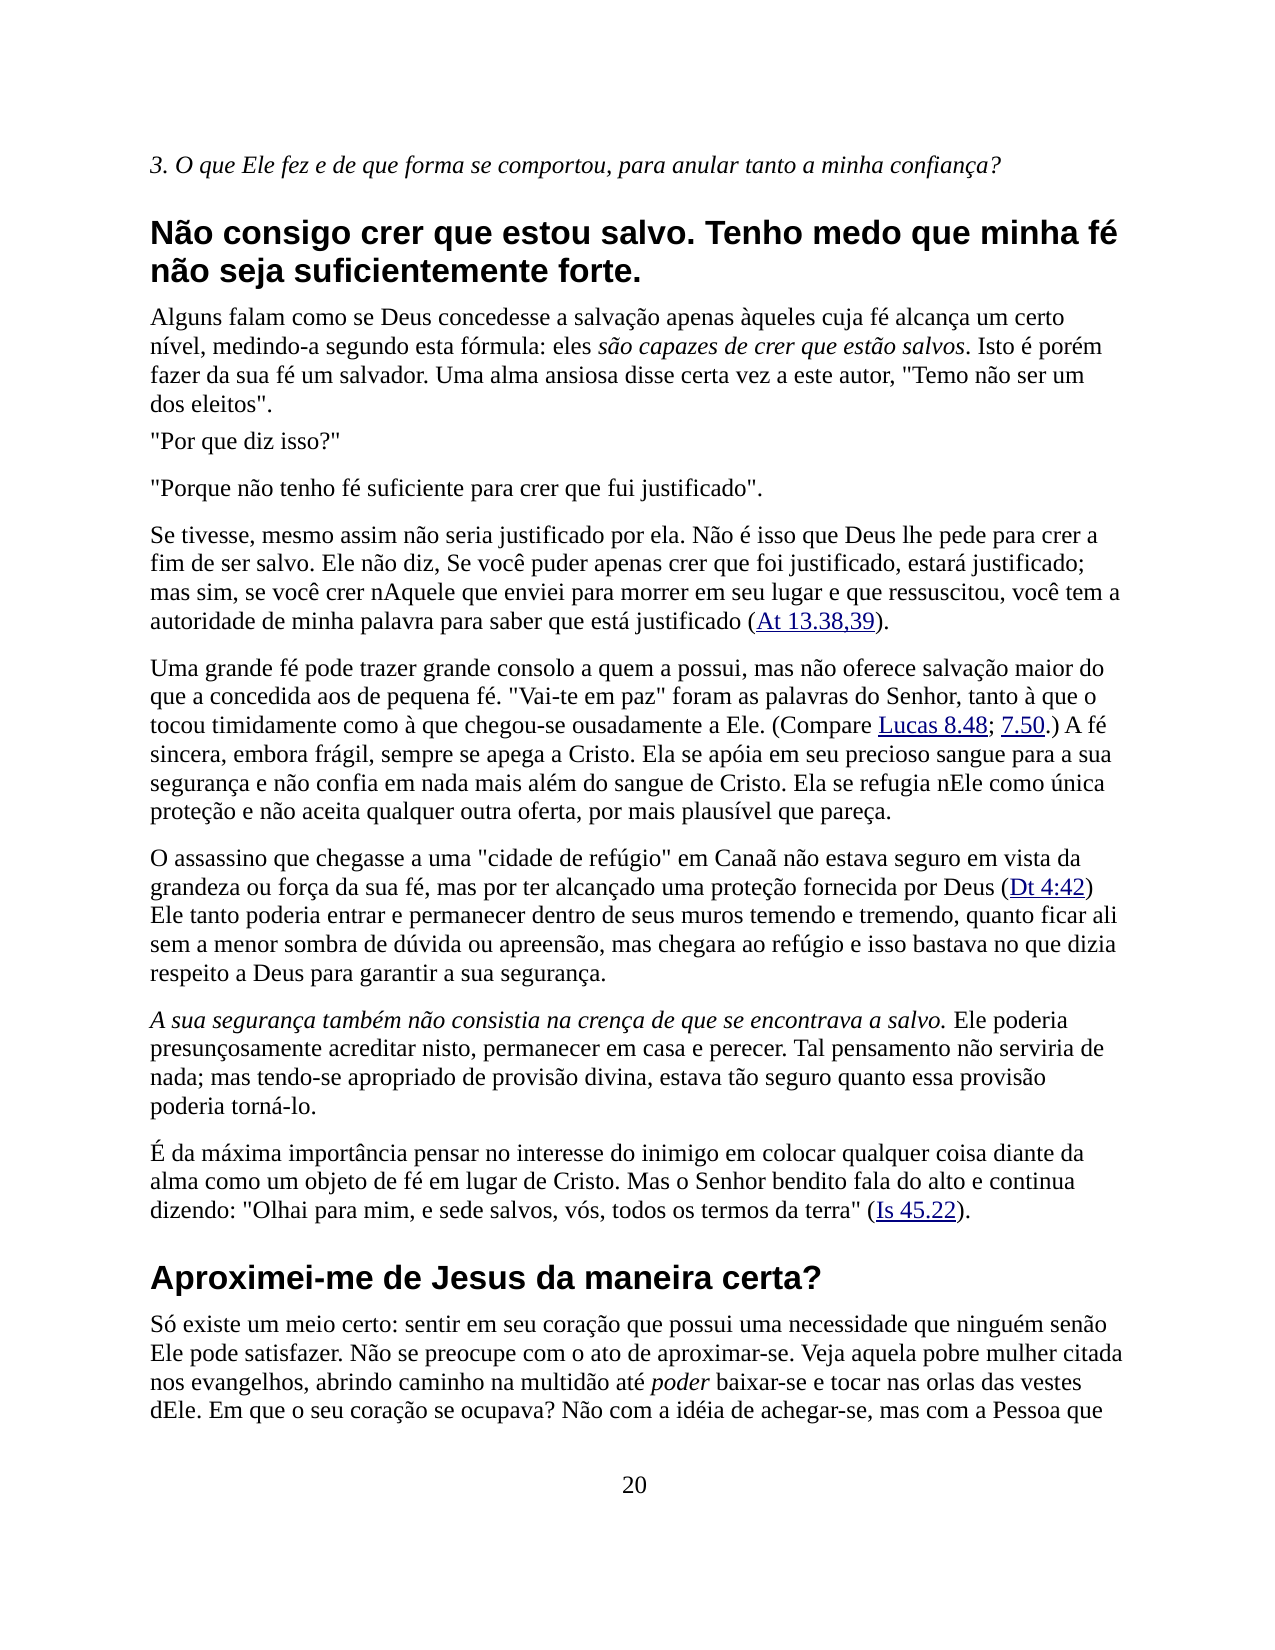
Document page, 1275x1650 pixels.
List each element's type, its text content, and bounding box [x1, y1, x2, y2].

text Alguns falam como se Deus concedesse a salvação apenas àqueles cuja fé alcança um certo nível, medindo-a segundo esta fórmula: eles são capazes de crer que estão salvos. Isto é porém fazer da sua fé um salvador. Uma alma ansiosa disse certa vez a este autor, "Temo não ser um dos eleitos". [150, 302, 1125, 417]
text 3. O que Ele fez e de que forma se comportou, para anular tanto a minha confiança? [150, 150, 1125, 179]
text Se tivesse, mesmo assim não seria justificado por ela. Não é isso que Deus lhe pede para crer a fim de ser salvo. Ele não diz, Se você puder apenas crer que foi justificado, estará justificado; mas sim, se você crer nAquele que enviei para morrer em seu lugar e que ressuscitou, você tem a autoridade de minha palavra para saber que está justificado (At 13.38,39). [150, 520, 1125, 635]
text É da máxima importância pensar no interesse do inimigo em colocar qualquer coisa diante da alma como um objeto de fé em lugar de Cristo. Mas o Senhor bendito fala do alto e continua dizendo: "Olhai para mim, e sede salvos, vós, todos os termos da terra" (Is 45.22). [150, 1138, 1125, 1224]
text Só existe um meio certo: sentir em seu coração que possui uma necessidade que ninguém senão Ele pode satisfazer. Não se preocupe com o ato de aproximar-se. Veja aquela pobre mulher citada nos evangelhos, abrindo caminho na multidão até poder baixar-se e tocar nas orlas das vestes dEle. Em que o seu coração se ocupava? Não com a idéia de achegar-se, mas com a Pessoa que [150, 1309, 1125, 1424]
text "Porque não tenho fé suficiente para crer que fui justificado". [150, 473, 1125, 502]
text A sua segurança também não consistia na crença de que se encontrava a salvo. Ele poderia presunçosamente acreditar nisto, permanecer em casa e perecer. Tal pensamento não serviria de nada; mas tendo-se apropriado de provisão divina, estava tão seguro quanto essa provisão poderia torná-lo. [150, 1005, 1125, 1120]
subtitle Aproximei-me de Jesus da maneira certa? [150, 1258, 1125, 1297]
subtitle Não consigo crer que estou salvo. Tenho medo que minha fé não seja suficientemente forte. [150, 213, 1125, 290]
text Uma grande fé pode trazer grande consolo a quem a possui, mas não oferece salvação maior do que a concedida aos de pequena fé. "Vai-te em paz" foram as palavras do Senhor, tanto à que o tocou timidamente como à que chegou-se ousadamente a Ele. (Compare Lucas 8.48; 7.50.) A fé sincera, embora frágil, sempre se apega a Cristo. Ela se apóia em seu precioso sangue para a sua segurança e não confia em nada mais além do sangue de Cristo. Ela se refugia nEle como única proteção e não aceita qualquer outra oferta, por mais plausível que pareça. [150, 653, 1125, 825]
text "Por que diz isso?" [150, 426, 1125, 455]
text O assassino que chegasse a uma "cidade de refúgio" em Canaã não estava seguro em vista da grandeza ou força da sua fé, mas por ter alcançado uma proteção fornecida por Deus (Dt 4:42) Ele tanto poderia entrar e permanecer dentro de seus muros temendo e tremendo, quanto ficar ali sem a menor sombra de dúvida ou apreensão, mas chegara ao refúgio e isso bastava no que dizia respeito a Deus para garantir a sua segurança. [150, 843, 1125, 987]
